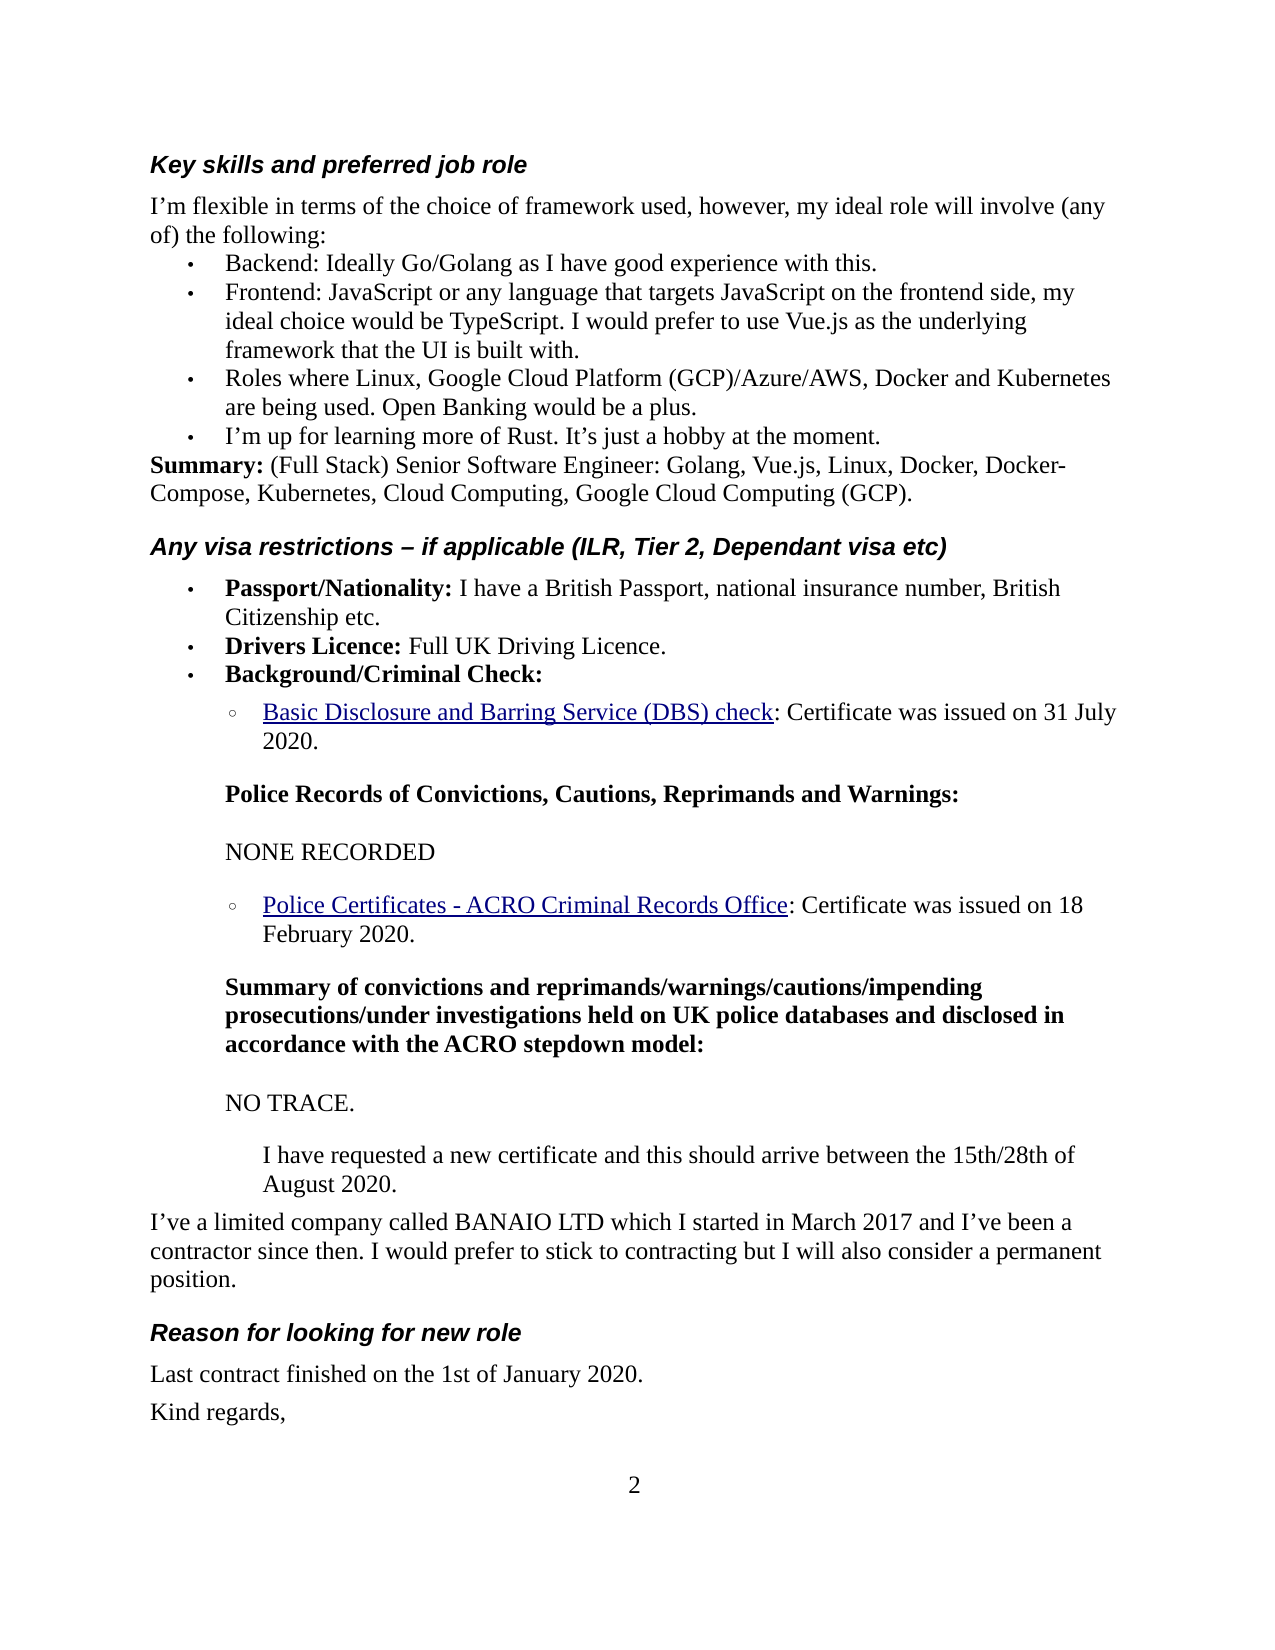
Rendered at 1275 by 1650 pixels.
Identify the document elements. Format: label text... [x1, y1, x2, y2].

list Passport/Nationality: I have a British Passport, national insurance number, British Citizenship etc. [187, 573, 1125, 631]
list Roles where Linux, Google Cloud Platform (GCP)/Azure/AWS, Docker and Kubernetes are being used. Open Banking would be a plus. [187, 363, 1125, 421]
list Basic Disclosure and Barring Service (DBS) check: Certificate was issued on 31 July 2020. [225, 697, 1125, 755]
list I’m up for learning more of Rust. It’s just a hobby at the moment. [187, 421, 1125, 450]
list NO TRACE. [225, 1088, 1125, 1117]
subtitle Any visa restrictions – if applicable (ILR, Tier 2, Dependant visa etc) [150, 532, 1125, 561]
text Last contract finished on the 1st of January 2020. [150, 1359, 1125, 1388]
list Frontend: JavaScript or any language that targets JavaScript on the frontend side, my ideal choice would be TypeScript. I would prefer to use Vue.js as the underlying framework that the UI is built with. [187, 277, 1125, 363]
text I’m flexible in terms of the choice of framework used, however, my ideal role will involve (any of) the following: [150, 191, 1125, 248]
list Police Certificates - ACRO Criminal Records Office: Certificate was issued on 18 February 2020. [225, 890, 1125, 948]
list Drivers Licence: Full UK Driving Licence. [187, 631, 1125, 659]
subtitle Key skills and preferred job role [150, 150, 1125, 178]
list Summary of convictions and reprimands/warnings/cautions/impending prosecutions/under investigations held on UK police databases and disclosed in accordance with the ACRO stepdown model: [225, 972, 1125, 1058]
list Police Records of Convictions, Cautions, Reprimands and Warnings: [225, 779, 1125, 807]
list Backend: Ideally Go/Golang as I have good experience with this. [187, 248, 1125, 277]
list NONE RECORDED [225, 837, 1125, 866]
text Summary: (Full Stack) Senior Software Engineer: Golang, Vue.js, Linux, Docker, Docker-Compose, Kubernetes, Cloud Computing, Google Cloud Computing (GCP). [150, 450, 1125, 507]
text Kind regards, [150, 1397, 1125, 1426]
list I have requested a new certificate and this should arrive between the 15th/28th of August 2020. [225, 1141, 1125, 1198]
subtitle Reason for looking for new role [150, 1318, 1125, 1347]
list Background/Criminal Check: [187, 659, 1125, 688]
text I’ve a limited company called BANAIO LTD which I started in March 2017 and I’ve been a contractor since then. I would prefer to stick to contracting but I will also consider a permanent position. [150, 1207, 1125, 1293]
